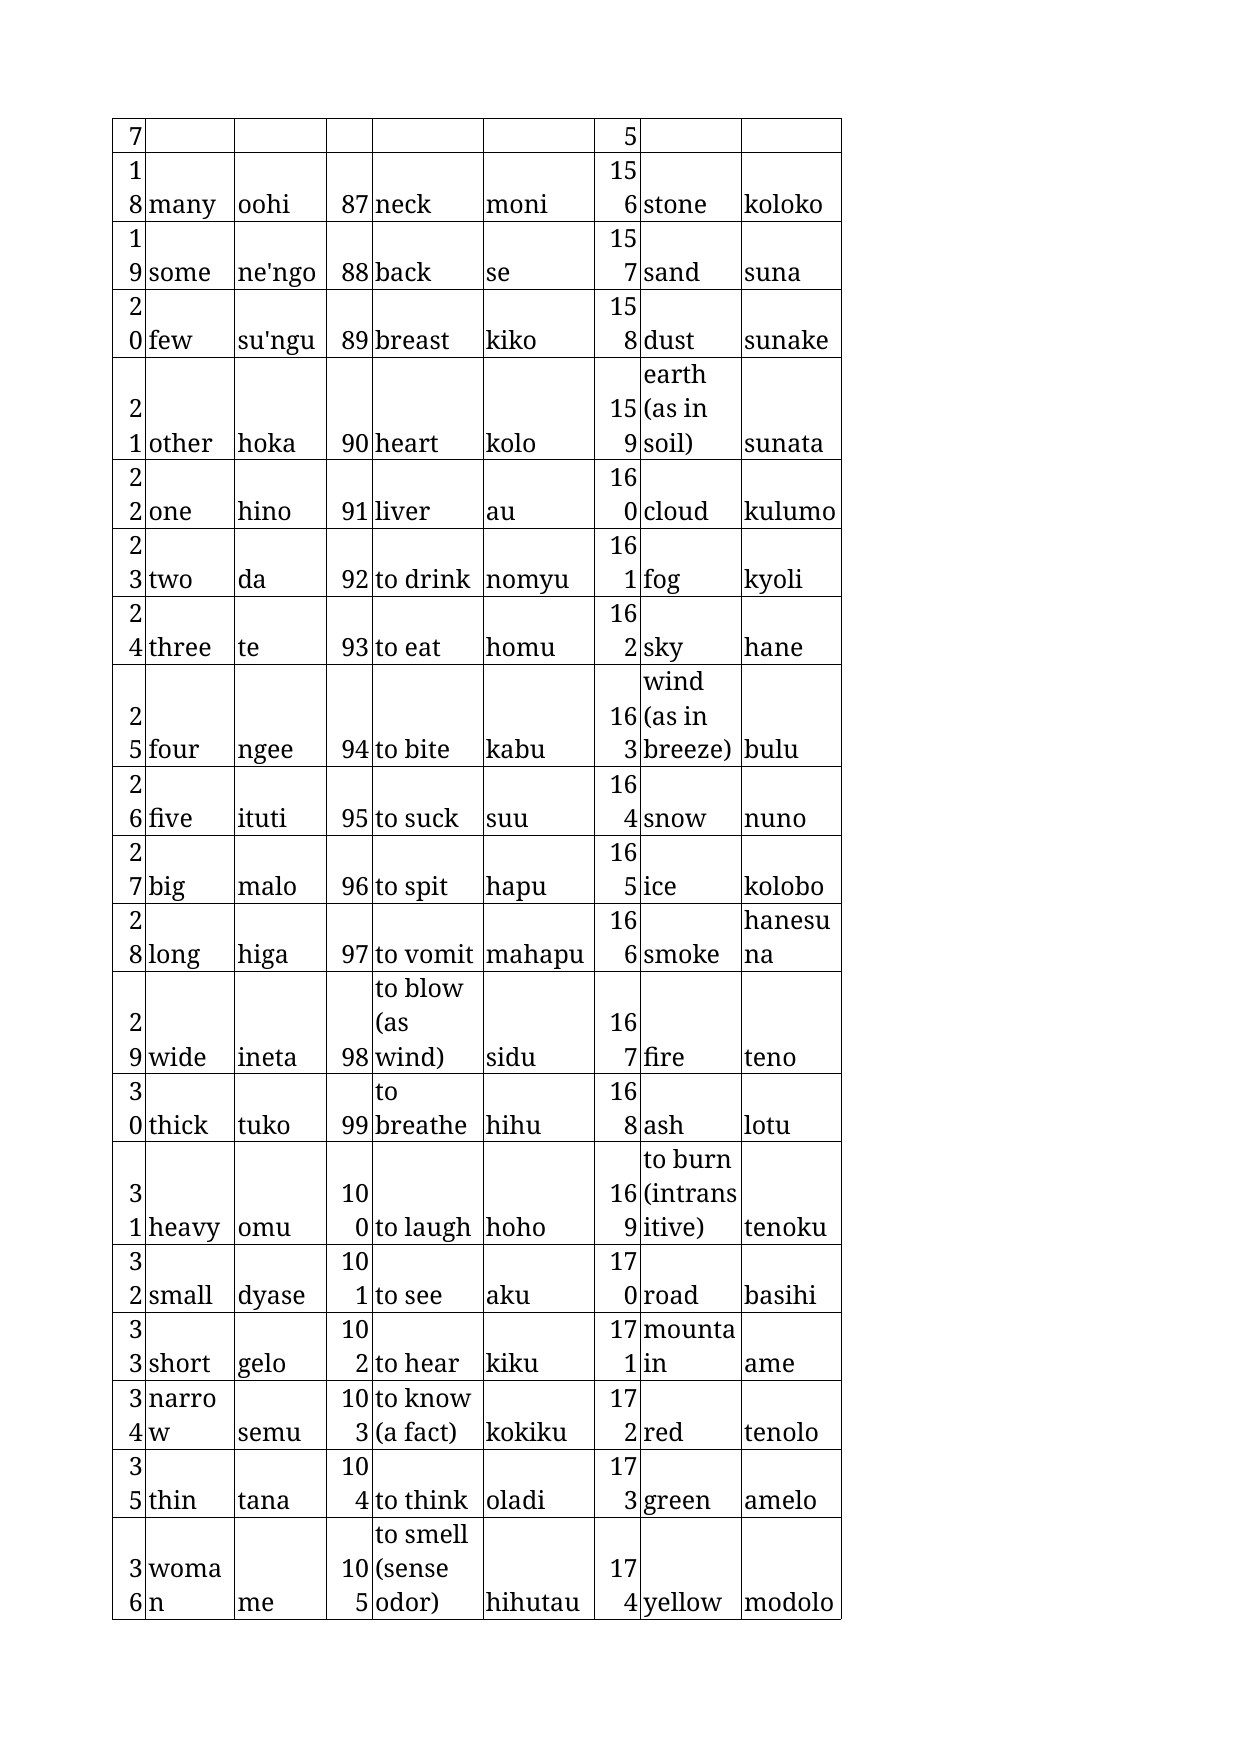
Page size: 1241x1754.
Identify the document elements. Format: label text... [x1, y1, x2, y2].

table_cell amelo [742, 1450, 841, 1517]
table_cell teno [742, 972, 841, 1073]
table_cell to see [373, 1245, 483, 1312]
table_cell 35 [113, 1450, 145, 1517]
table_cell sunata [742, 358, 841, 459]
table_cell three [146, 597, 234, 664]
table_cell sidu [484, 972, 594, 1073]
table_cell [235, 119, 326, 152]
table_cell ngee [235, 665, 326, 766]
table_cell tuko [235, 1074, 326, 1141]
table_cell su'ngu [235, 290, 326, 357]
table_cell one [146, 460, 234, 527]
table_cell to burn (intransitive) [641, 1142, 741, 1244]
table_cell tenoku [742, 1142, 841, 1244]
table_cell road [641, 1245, 741, 1312]
table_cell sky [641, 597, 741, 664]
table_cell to vomit [373, 904, 483, 971]
table_cell 32 [113, 1245, 145, 1312]
table_cell tenolo [742, 1381, 841, 1448]
table_cell te [235, 597, 326, 664]
table_cell 94 [327, 665, 372, 766]
table_cell kolobo [742, 836, 841, 903]
table_cell to know (a fact) [373, 1381, 483, 1448]
table_cell 22 [113, 460, 145, 527]
table_cell 158 [595, 290, 640, 357]
table_cell hihutau [484, 1518, 594, 1619]
table_cell da [235, 529, 326, 596]
table_cell 103 [327, 1381, 372, 1448]
table_cell dust [641, 290, 741, 357]
table_cell breast [373, 290, 483, 357]
table_cell 20 [113, 290, 145, 357]
table_cell se [484, 222, 594, 289]
table_cell nuno [742, 767, 841, 834]
table_cell 171 [595, 1313, 640, 1380]
table_cell [373, 119, 483, 152]
table_cell 156 [595, 153, 640, 221]
table_cell kabu [484, 665, 594, 766]
table_cell to laugh [373, 1142, 483, 1244]
table_cell five [146, 767, 234, 834]
table_cell kiko [484, 290, 594, 357]
table_cell 170 [595, 1245, 640, 1312]
table_cell neck [373, 153, 483, 221]
table_cell 166 [595, 904, 640, 971]
table_cell 105 [327, 1518, 372, 1619]
table_cell 169 [595, 1142, 640, 1244]
table_cell kyoli [742, 529, 841, 596]
table_cell many [146, 153, 234, 221]
table_cell 164 [595, 767, 640, 834]
table_cell malo [235, 836, 326, 903]
table_cell kolo [484, 358, 594, 459]
table_cell koloko [742, 153, 841, 221]
table_cell green [641, 1450, 741, 1517]
table_cell 29 [113, 972, 145, 1073]
table_cell au [484, 460, 594, 527]
table_cell aku [484, 1245, 594, 1312]
table_cell 165 [595, 836, 640, 903]
table_cell omu [235, 1142, 326, 1244]
table_cell 26 [113, 767, 145, 834]
table_cell red [641, 1381, 741, 1448]
table_cell wind (as in breeze) [641, 665, 741, 766]
table_cell ame [742, 1313, 841, 1380]
table_cell thin [146, 1450, 234, 1517]
table_cell 161 [595, 529, 640, 596]
table_cell semu [235, 1381, 326, 1448]
table_cell hanesuna [742, 904, 841, 971]
table_cell 31 [113, 1142, 145, 1244]
table_cell few [146, 290, 234, 357]
table_cell other [146, 358, 234, 459]
table_cell [484, 119, 594, 152]
table_cell mountain [641, 1313, 741, 1380]
table_cell 157 [595, 222, 640, 289]
table_cell 92 [327, 529, 372, 596]
table_cell to think [373, 1450, 483, 1517]
table_cell stone [641, 153, 741, 221]
table_cell to blow (as wind) [373, 972, 483, 1073]
table_cell 23 [113, 529, 145, 596]
table_cell lotu [742, 1074, 841, 1141]
table_cell 34 [113, 1381, 145, 1448]
table_cell mahapu [484, 904, 594, 971]
table_cell 159 [595, 358, 640, 459]
table_cell [146, 119, 234, 152]
table_cell earth (as in soil) [641, 358, 741, 459]
table_cell snow [641, 767, 741, 834]
table_cell higa [235, 904, 326, 971]
table_cell hapu [484, 836, 594, 903]
table_cell to suck [373, 767, 483, 834]
table_cell two [146, 529, 234, 596]
table_cell ne'ngo [235, 222, 326, 289]
table_cell 101 [327, 1245, 372, 1312]
table_cell dyase [235, 1245, 326, 1312]
table_cell 24 [113, 597, 145, 664]
table_cell 99 [327, 1074, 372, 1141]
table_cell hino [235, 460, 326, 527]
table_cell some [146, 222, 234, 289]
table_cell oohi [235, 153, 326, 221]
table_cell homu [484, 597, 594, 664]
table_cell 162 [595, 597, 640, 664]
table_cell 167 [595, 972, 640, 1073]
table_cell to bite [373, 665, 483, 766]
table_cell to spit [373, 836, 483, 903]
table_cell fire [641, 972, 741, 1073]
table_cell 93 [327, 597, 372, 664]
table_cell narrow [146, 1381, 234, 1448]
table_cell 19 [113, 222, 145, 289]
table_cell thick [146, 1074, 234, 1141]
table_cell basihi [742, 1245, 841, 1312]
table_cell modolo [742, 1518, 841, 1619]
table_cell sunake [742, 290, 841, 357]
table_cell 95 [327, 767, 372, 834]
table_cell [742, 119, 841, 152]
table_cell suna [742, 222, 841, 289]
table_cell 36 [113, 1518, 145, 1619]
table_cell smoke [641, 904, 741, 971]
table_cell 102 [327, 1313, 372, 1380]
table_cell [641, 119, 741, 152]
table_cell 90 [327, 358, 372, 459]
table_cell me [235, 1518, 326, 1619]
table_cell suu [484, 767, 594, 834]
table_cell 89 [327, 290, 372, 357]
table_cell heavy [146, 1142, 234, 1244]
table_cell 168 [595, 1074, 640, 1141]
table_cell cloud [641, 460, 741, 527]
table_cell 98 [327, 972, 372, 1073]
table_cell to hear [373, 1313, 483, 1380]
table_cell hoka [235, 358, 326, 459]
table_cell 21 [113, 358, 145, 459]
table_cell liver [373, 460, 483, 527]
table_cell big [146, 836, 234, 903]
table_cell fog [641, 529, 741, 596]
table_cell 27 [113, 836, 145, 903]
table_cell 28 [113, 904, 145, 971]
table_cell 7 [113, 119, 145, 152]
table_cell four [146, 665, 234, 766]
table_cell 97 [327, 904, 372, 971]
table_cell short [146, 1313, 234, 1380]
table_cell nomyu [484, 529, 594, 596]
table_cell heart [373, 358, 483, 459]
table_cell wide [146, 972, 234, 1073]
table_cell 172 [595, 1381, 640, 1448]
table_cell 88 [327, 222, 372, 289]
table_cell hoho [484, 1142, 594, 1244]
table_cell gelo [235, 1313, 326, 1380]
table_cell 160 [595, 460, 640, 527]
table_cell 174 [595, 1518, 640, 1619]
table_cell to eat [373, 597, 483, 664]
table_cell kulumo [742, 460, 841, 527]
table_cell 18 [113, 153, 145, 221]
table_cell 87 [327, 153, 372, 221]
table_cell to smell (sense odor) [373, 1518, 483, 1619]
table_cell ineta [235, 972, 326, 1073]
table_cell back [373, 222, 483, 289]
table_cell 5 [595, 119, 640, 152]
table_cell 163 [595, 665, 640, 766]
table_cell moni [484, 153, 594, 221]
table_cell ice [641, 836, 741, 903]
table_cell small [146, 1245, 234, 1312]
table_cell ituti [235, 767, 326, 834]
table_cell long [146, 904, 234, 971]
table_cell woman [146, 1518, 234, 1619]
table_cell 173 [595, 1450, 640, 1517]
table_cell 33 [113, 1313, 145, 1380]
table_cell kiku [484, 1313, 594, 1380]
table_cell ash [641, 1074, 741, 1141]
table_cell to breathe [373, 1074, 483, 1141]
table_cell sand [641, 222, 741, 289]
table_cell hihu [484, 1074, 594, 1141]
table_cell to drink [373, 529, 483, 596]
table_cell 96 [327, 836, 372, 903]
table_cell 25 [113, 665, 145, 766]
table_cell 100 [327, 1142, 372, 1244]
table_cell hane [742, 597, 841, 664]
table_cell 91 [327, 460, 372, 527]
table_cell tana [235, 1450, 326, 1517]
table_cell [327, 119, 372, 152]
table_cell 30 [113, 1074, 145, 1141]
table_cell kokiku [484, 1381, 594, 1448]
table_cell oladi [484, 1450, 594, 1517]
table_cell yellow [641, 1518, 741, 1619]
table_cell 104 [327, 1450, 372, 1517]
table_cell bulu [742, 665, 841, 766]
